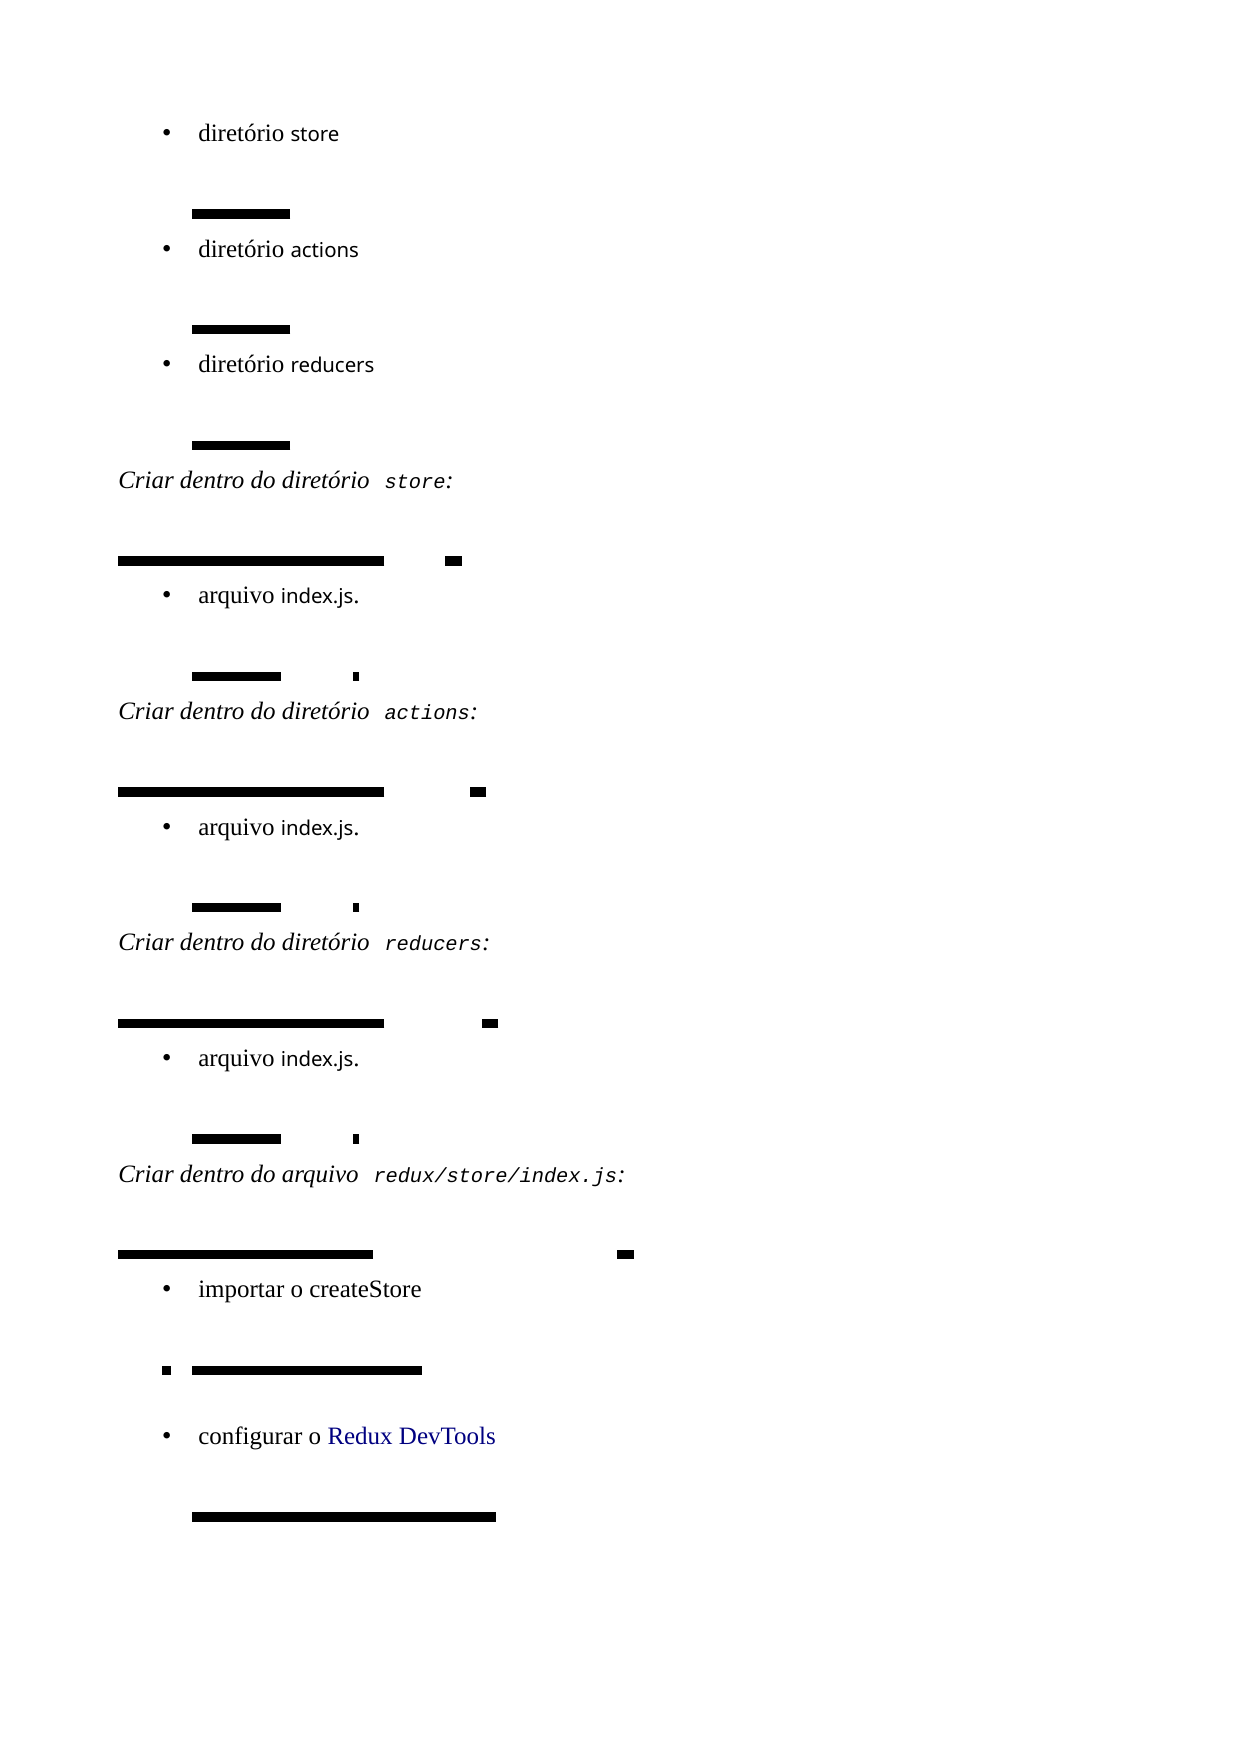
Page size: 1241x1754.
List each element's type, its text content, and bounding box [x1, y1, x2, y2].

text Criar dentro do diretório store: [118, 465, 1122, 566]
text Criar dentro do diretório reducers: [118, 927, 1122, 1028]
list arquivo index.js. [162, 812, 1122, 912]
list diretório reducers [162, 349, 1122, 450]
text Criar dentro do arquivo redux/store/index.js: [118, 1159, 1122, 1259]
list arquivo index.js. [162, 1043, 1122, 1144]
list arquivo index.js. [162, 581, 1122, 681]
list diretório actions [162, 234, 1122, 334]
list configurar o Redux DevTools [162, 1421, 1122, 1522]
list importar o createStore [162, 1274, 1122, 1375]
list diretório store [162, 118, 1122, 219]
text Criar dentro do diretório actions: [118, 696, 1122, 797]
